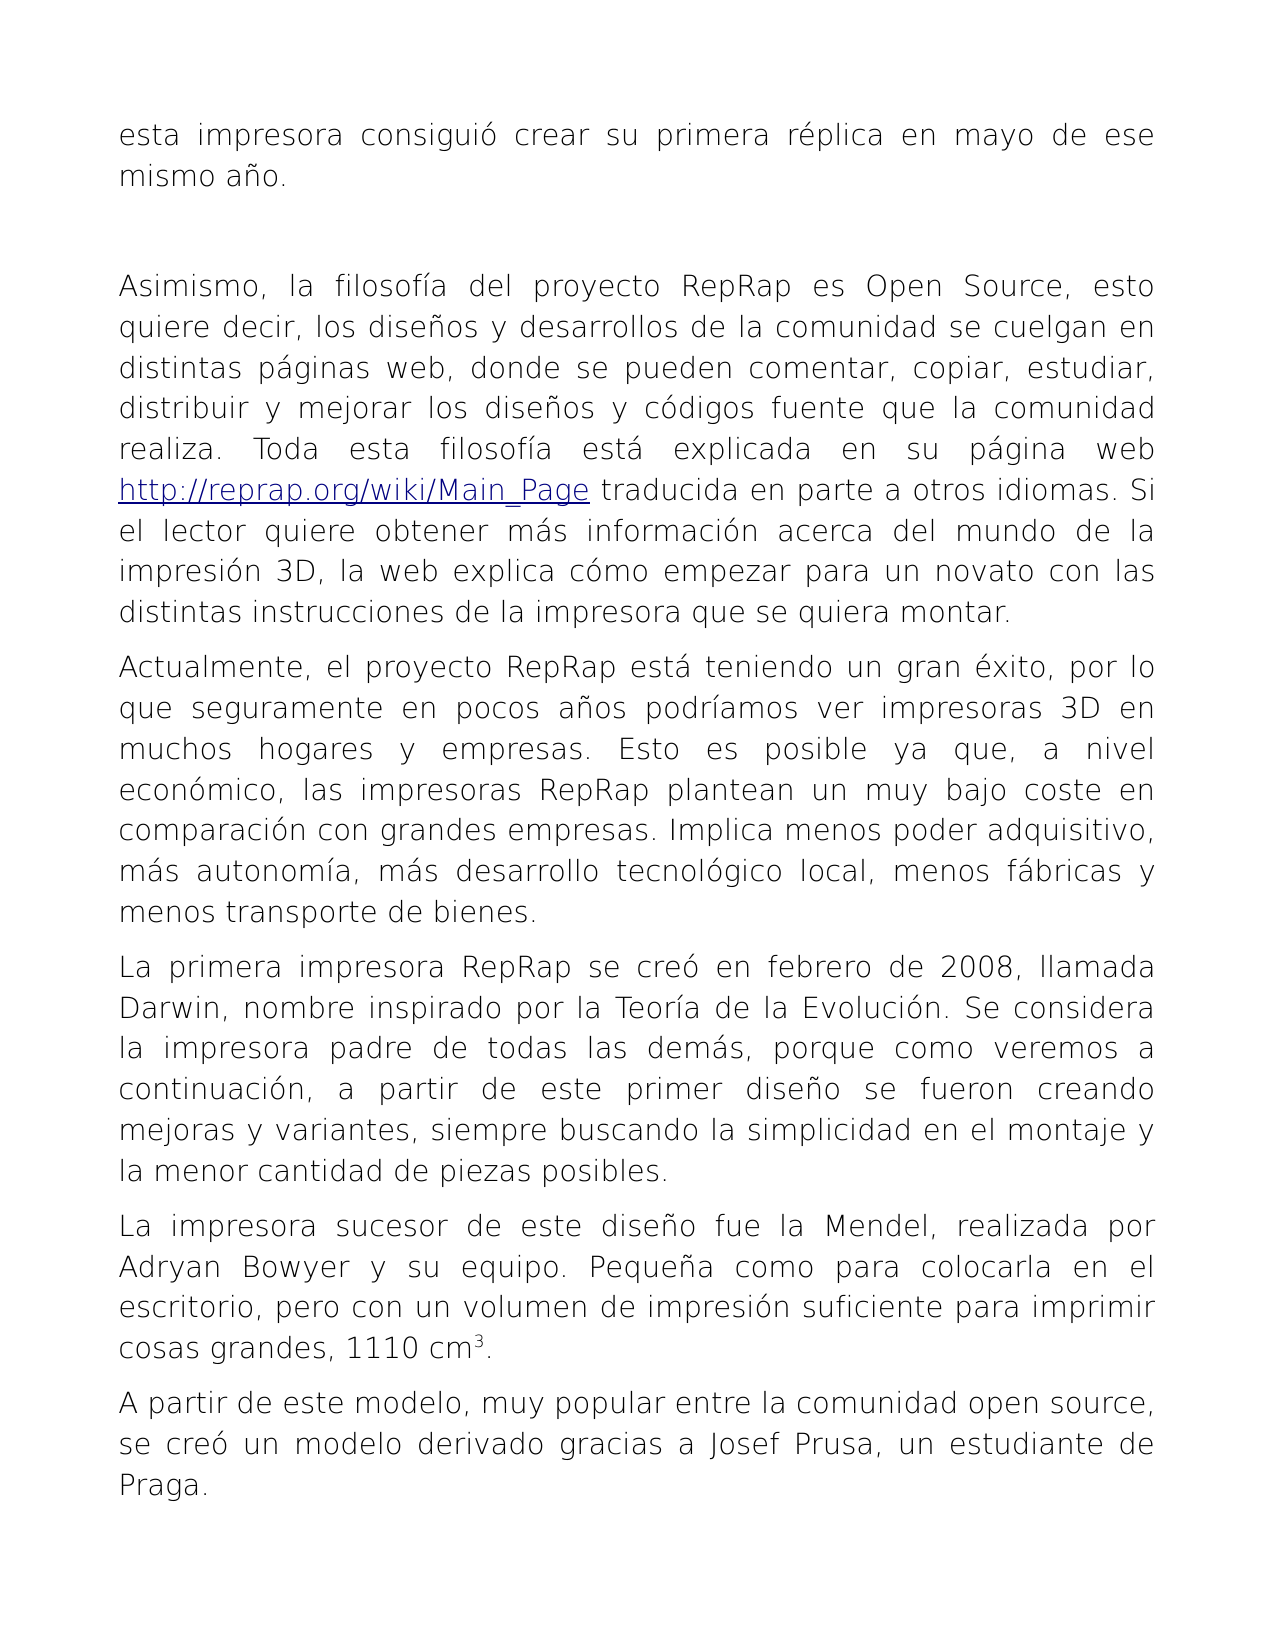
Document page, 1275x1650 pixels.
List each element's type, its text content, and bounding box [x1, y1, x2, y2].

text Asimismo, la filosofía del proyecto RepRap es Open Source, esto quiere decir, los diseños y desarrollos de la comunidad se cuelgan en distintas páginas web, donde se pueden comentar, copiar, estudiar, distribuir y mejorar los diseños y códigos fuente que la comunidad realiza. Toda esta filosofía está explicada en su página web http://reprap.org/wiki/Main_Page traducida en parte a otros idiomas. Si el lector quiere obtener más información acerca del mundo de la impresión 3D, la web explica cómo empezar para un novato con las distintas instrucciones de la impresora que se quiera montar. [118, 269, 1157, 629]
text Actualmente, el proyecto RepRap está teniendo un gran éxito, por lo que seguramente en pocos años podríamos ver impresoras 3D en muchos hogares y empresas. Esto es posible ya que, a nivel económico, las impresoras RepRap plantean un muy bajo coste en comparación con grandes empresas. Implica menos poder adquisitivo, más autonomía, más desarrollo tecnológico local, menos fábricas y menos transporte de bienes. [118, 651, 1157, 929]
text esta impresora consiguió crear su primera réplica en mayo de ese mismo año. [118, 118, 1157, 193]
text La impresora sucesor de este diseño fue la Mendel, realizada por Adryan Bowyer y su equipo. Pequeña como para colocarla en el escritorio, pero con un volumen de impresión suficiente para imprimir cosas grandes, 1110 cm3. [118, 1209, 1157, 1365]
text A partir de este modelo, muy popular entre la comunidad open source, se creó un modelo derivado gracias a Josef Prusa, un estudiante de Praga. [118, 1387, 1157, 1502]
text La primera impresora RepRap se creó en febrero de 2008, llamada Darwin, nombre inspirado por la Teoría de la Evolución. Se considera la impresora padre de todas las demás, porque como veremos a continuación, a partir de este primer diseño se fueron creando mejoras y variantes, siempre buscando la simplicidad en el montaje y la menor cantidad de piezas posibles. [118, 950, 1157, 1188]
